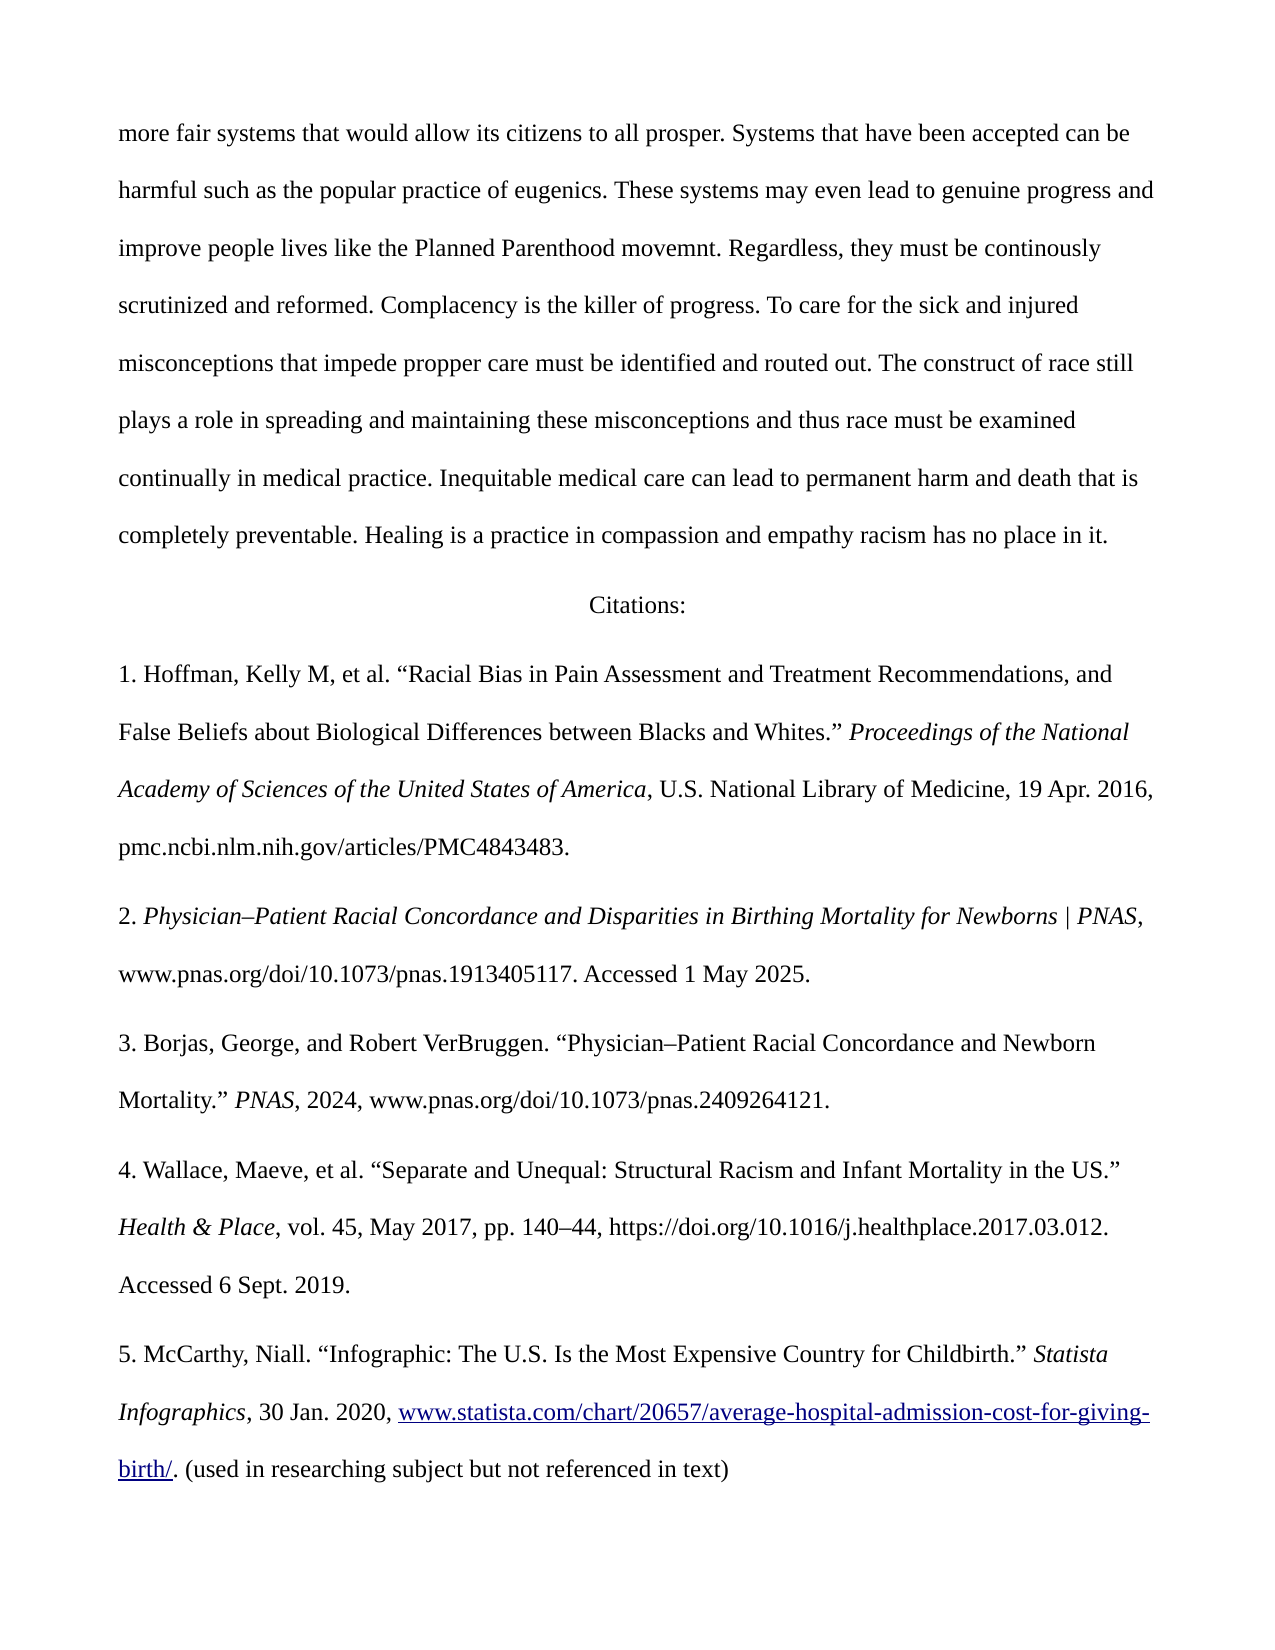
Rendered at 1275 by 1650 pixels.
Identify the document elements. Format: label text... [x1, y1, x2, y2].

text more fair systems that would allow its citizens to all prosper. Systems that have been accepted can be harmful such as the popular practice of eugenics. These systems may even lead to genuine progress and improve people lives like the Planned Parenthood movemnt. Regardless, they must be continously scrutinized and reformed. Complacency is the killer of progress. To care for the sick and injured misconceptions that impede propper care must be identified and routed out. The construct of race still plays a role in spreading and maintaining these misconceptions and thus race must be examined continually in medical practice. Inequitable medical care can lead to permanent harm and death that is completely preventable. Healing is a practice in compassion and empathy racism has no place in it. [118, 118, 1157, 549]
text 5. McCarthy, Niall. “Infographic: The U.S. Is the Most Expensive Country for Childbirth.” Statista Infographics, 30 Jan. 2020, www.statista.com/chart/20657/average-hospital-admission-cost-for-giving-birth/. (used in researching subject but not referenced in text) [118, 1339, 1157, 1483]
text Citations: [118, 590, 1157, 619]
text 1. Hoffman, Kelly M, et al. “Racial Bias in Pain Assessment and Treatment Recommendations, and False Beliefs about Biological Differences between Blacks and Whites.” Proceedings of the National Academy of Sciences of the United States of America, U.S. National Library of Medicine, 19 Apr. 2016, pmc.ncbi.nlm.nih.gov/articles/PMC4843483. [118, 659, 1157, 861]
text 4. Wallace, Maeve, et al. “Separate and Unequal: Structural Racism and Infant Mortality in the US.” Health & Place, vol. 45, May 2017, pp. 140–44, https://doi.org/10.1016/j.healthplace.2017.03.012. Accessed 6 Sept. 2019. [118, 1155, 1157, 1299]
text 2. Physician–Patient Racial Concordance and Disparities in Birthing Mortality for Newborns | PNAS, www.pnas.org/doi/10.1073/pnas.1913405117. Accessed 1 May 2025. [118, 901, 1157, 987]
text 3. Borjas, George, and Robert VerBruggen. “Physician–Patient Racial Concordance and Newborn Mortality.” PNAS, 2024, www.pnas.org/doi/10.1073/pnas.2409264121. [118, 1028, 1157, 1114]
